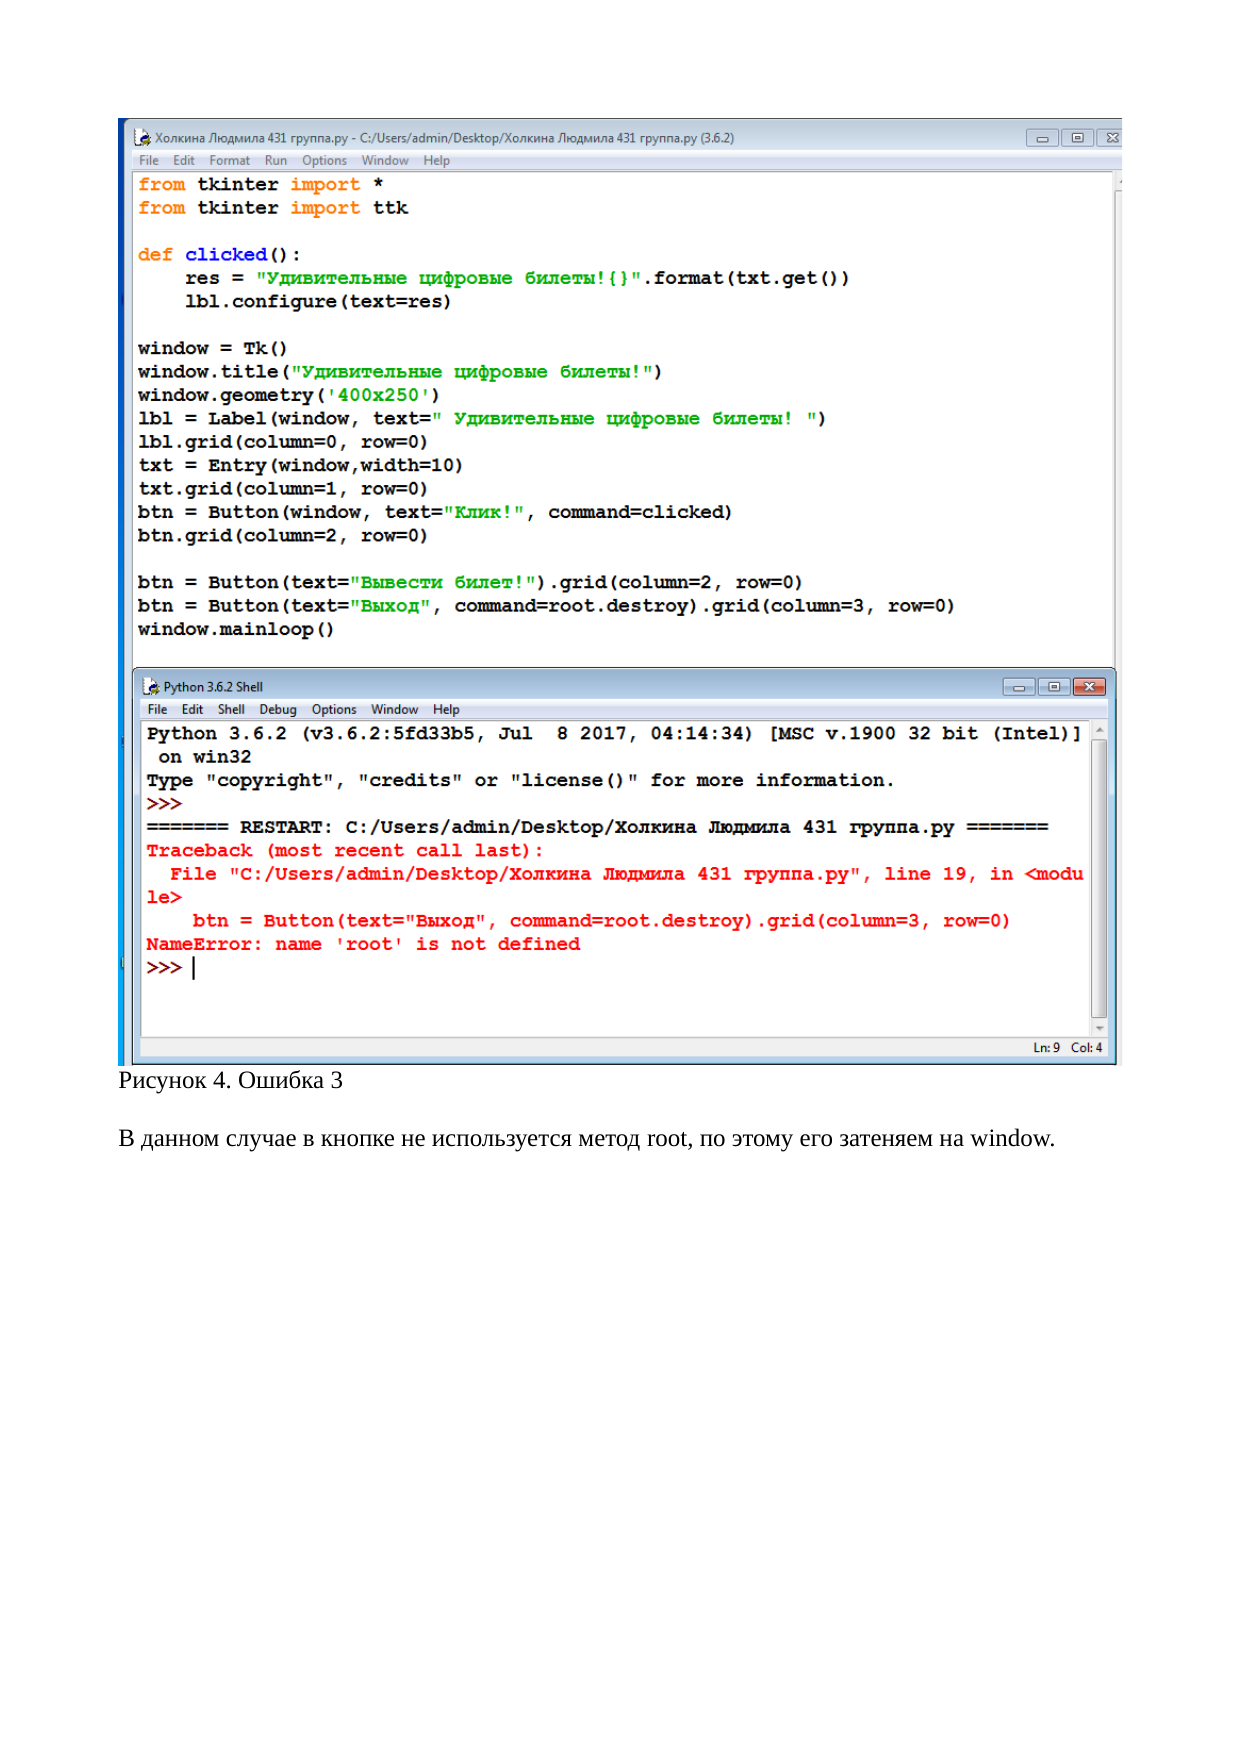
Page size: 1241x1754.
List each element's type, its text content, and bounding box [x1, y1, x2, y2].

text Рисунок 4. Ошибка 3 [118, 1066, 1122, 1094]
picture [118, 118, 1123, 1066]
text В данном случае в кнопке не используется метод root, по этому его затеняем на window. [118, 1123, 1122, 1152]
